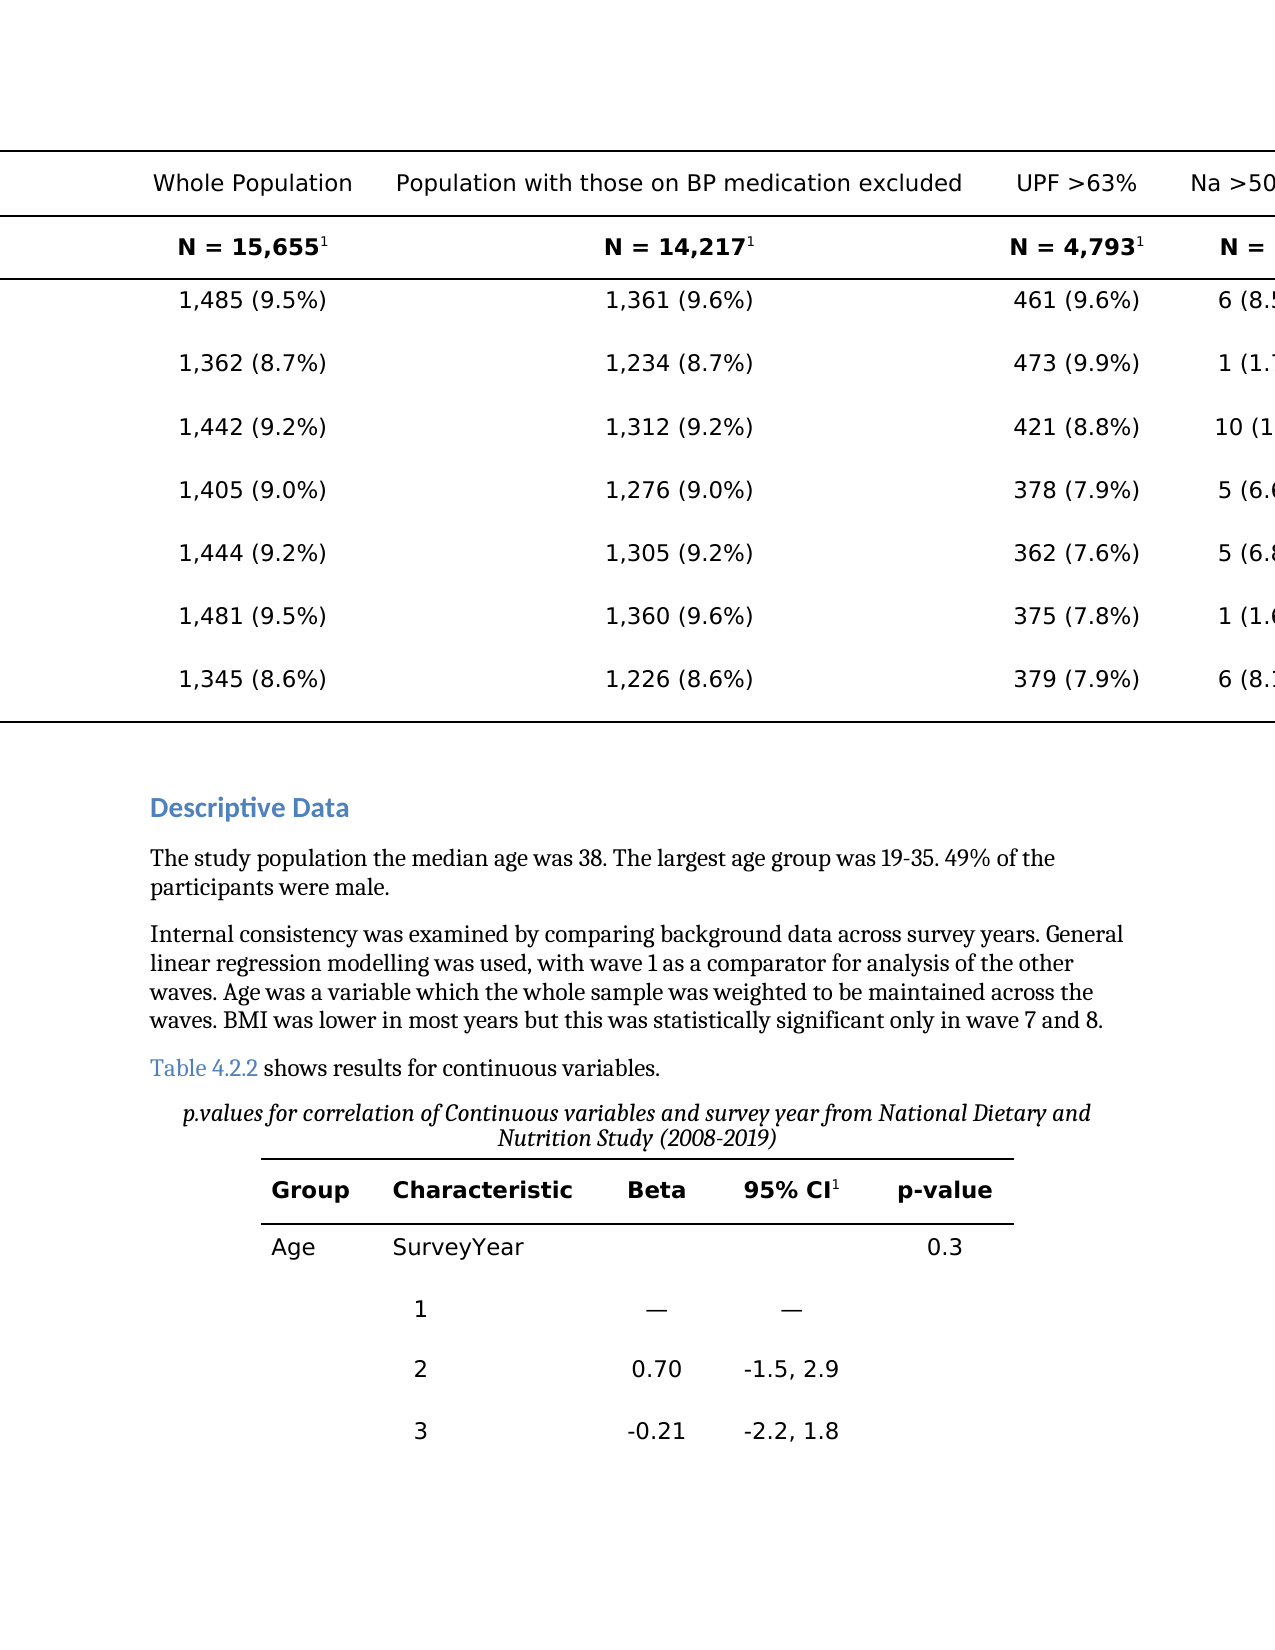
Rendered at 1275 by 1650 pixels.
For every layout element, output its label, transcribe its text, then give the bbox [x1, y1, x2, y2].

table_cell N = 14,2171 [374, 217, 984, 278]
table_cell [875, 1287, 1014, 1347]
table_cell 9 [0, 531, 131, 594]
table_cell [261, 1287, 382, 1347]
table_cell 473 (9.9%) [985, 341, 1169, 404]
table_cell 1,362 (8.7%) [131, 341, 374, 404]
table_cell Age [261, 1225, 382, 1287]
table_cell 378 (7.9%) [985, 468, 1169, 531]
table_cell 6 (8.5%) [1169, 280, 1275, 341]
table_cell 1,305 (9.2%) [374, 531, 984, 594]
table_cell -0.21 [606, 1409, 708, 1472]
table_cell 1 (1.6%) [1169, 594, 1275, 657]
table_header [0, 152, 131, 215]
table_cell 1,481 (9.5%) [131, 594, 374, 657]
table_cell 10 [0, 594, 131, 657]
table_cell 461 (9.6%) [985, 280, 1169, 341]
table_cell 1n (%); Median (IQR) [0, 723, 1275, 768]
table_cell -1.5, 2.9 [708, 1347, 875, 1409]
table_cell 0.3 [875, 1225, 1014, 1287]
table_cell 7 [0, 405, 131, 468]
table_cell 1 (1.7%) [1169, 341, 1275, 404]
table_header Whole Population [131, 152, 374, 215]
table_cell — [708, 1287, 875, 1347]
table_cell SurveyYear [382, 1225, 606, 1287]
table_cell 1,276 (9.0%) [374, 468, 984, 531]
table_cell N = 731 [1169, 217, 1275, 278]
table_cell 1,444 (9.2%) [131, 531, 374, 594]
table_cell 1,312 (9.2%) [374, 405, 984, 468]
table_cell 1,226 (8.6%) [374, 658, 984, 721]
table_cell 11 [0, 658, 131, 721]
table_cell 375 (7.8%) [985, 594, 1169, 657]
table_cell 1,360 (9.6%) [374, 594, 984, 657]
table_header Characteristic [382, 1160, 606, 1222]
table_cell — [606, 1287, 708, 1347]
table_cell 5 (6.6%) [1169, 468, 1275, 531]
text Internal consistency was examined by comparing background data across survey years. General linear regression modelling was used, with wave 1 as a comparator for analysis of the other waves. Age was a variable which the whole sample was weighted to be maintained across the waves. BMI was lower in most years but this was statistically significant only in wave 7 and 8. [150, 920, 1125, 1035]
table_cell 1,234 (8.7%) [374, 341, 984, 404]
table_header p-value [875, 1160, 1014, 1222]
table_cell 1,442 (9.2%) [131, 405, 374, 468]
table_header Group [261, 1160, 382, 1222]
table_cell 362 (7.6%) [985, 531, 1169, 594]
table_header Beta [606, 1160, 708, 1222]
table_cell 379 (7.9%) [985, 658, 1169, 721]
subtitle Descriptive Data [150, 789, 1125, 825]
table_cell [261, 1347, 382, 1409]
table_cell 3 [382, 1409, 606, 1472]
table_cell 5 (6.8%) [1169, 531, 1275, 594]
table_cell 8 [0, 468, 131, 531]
table_cell [875, 1347, 1014, 1409]
table_cell N = 15,6551 [131, 217, 374, 278]
table_cell 10 (14%) [1169, 405, 1275, 468]
table_cell 0.70 [606, 1347, 708, 1409]
table_cell [261, 1409, 382, 1472]
text Table 4.2.2 shows results for continuous variables. [150, 1054, 1125, 1082]
table_cell 5 [0, 280, 131, 341]
table_cell 6 (8.1%) [1169, 658, 1275, 721]
table_cell [875, 1409, 1014, 1472]
table_cell 1,361 (9.6%) [374, 280, 984, 341]
table_header UPF >63% [985, 152, 1169, 215]
table_cell 1,345 (8.6%) [131, 658, 374, 721]
table_cell 1 [382, 1287, 606, 1347]
table_cell 1,405 (9.0%) [131, 468, 374, 531]
table_cell 421 (8.8%) [985, 405, 1169, 468]
table_cell -2.2, 1.8 [708, 1409, 875, 1472]
table_cell [708, 1225, 875, 1287]
table_header Population with those on BP medication excluded [374, 152, 984, 215]
table_cell 1,485 (9.5%) [131, 280, 374, 341]
table_cell 2 [382, 1347, 606, 1409]
table_header 95% CI1 [708, 1160, 875, 1222]
table_cell 6 [0, 341, 131, 404]
table_cell Characteristic [0, 217, 131, 278]
text p.values for correlation of Continuous variables and survey year from National Dietary and Nutrition Study (2008-2019) [156, 1101, 1119, 1151]
table_cell [606, 1225, 708, 1287]
table_cell N = 4,7931 [985, 217, 1169, 278]
table_header Na >5000mg [1169, 152, 1275, 215]
text The study population the median age was 38. The largest age group was 19-35. 49% of the participants were male. [150, 844, 1125, 901]
